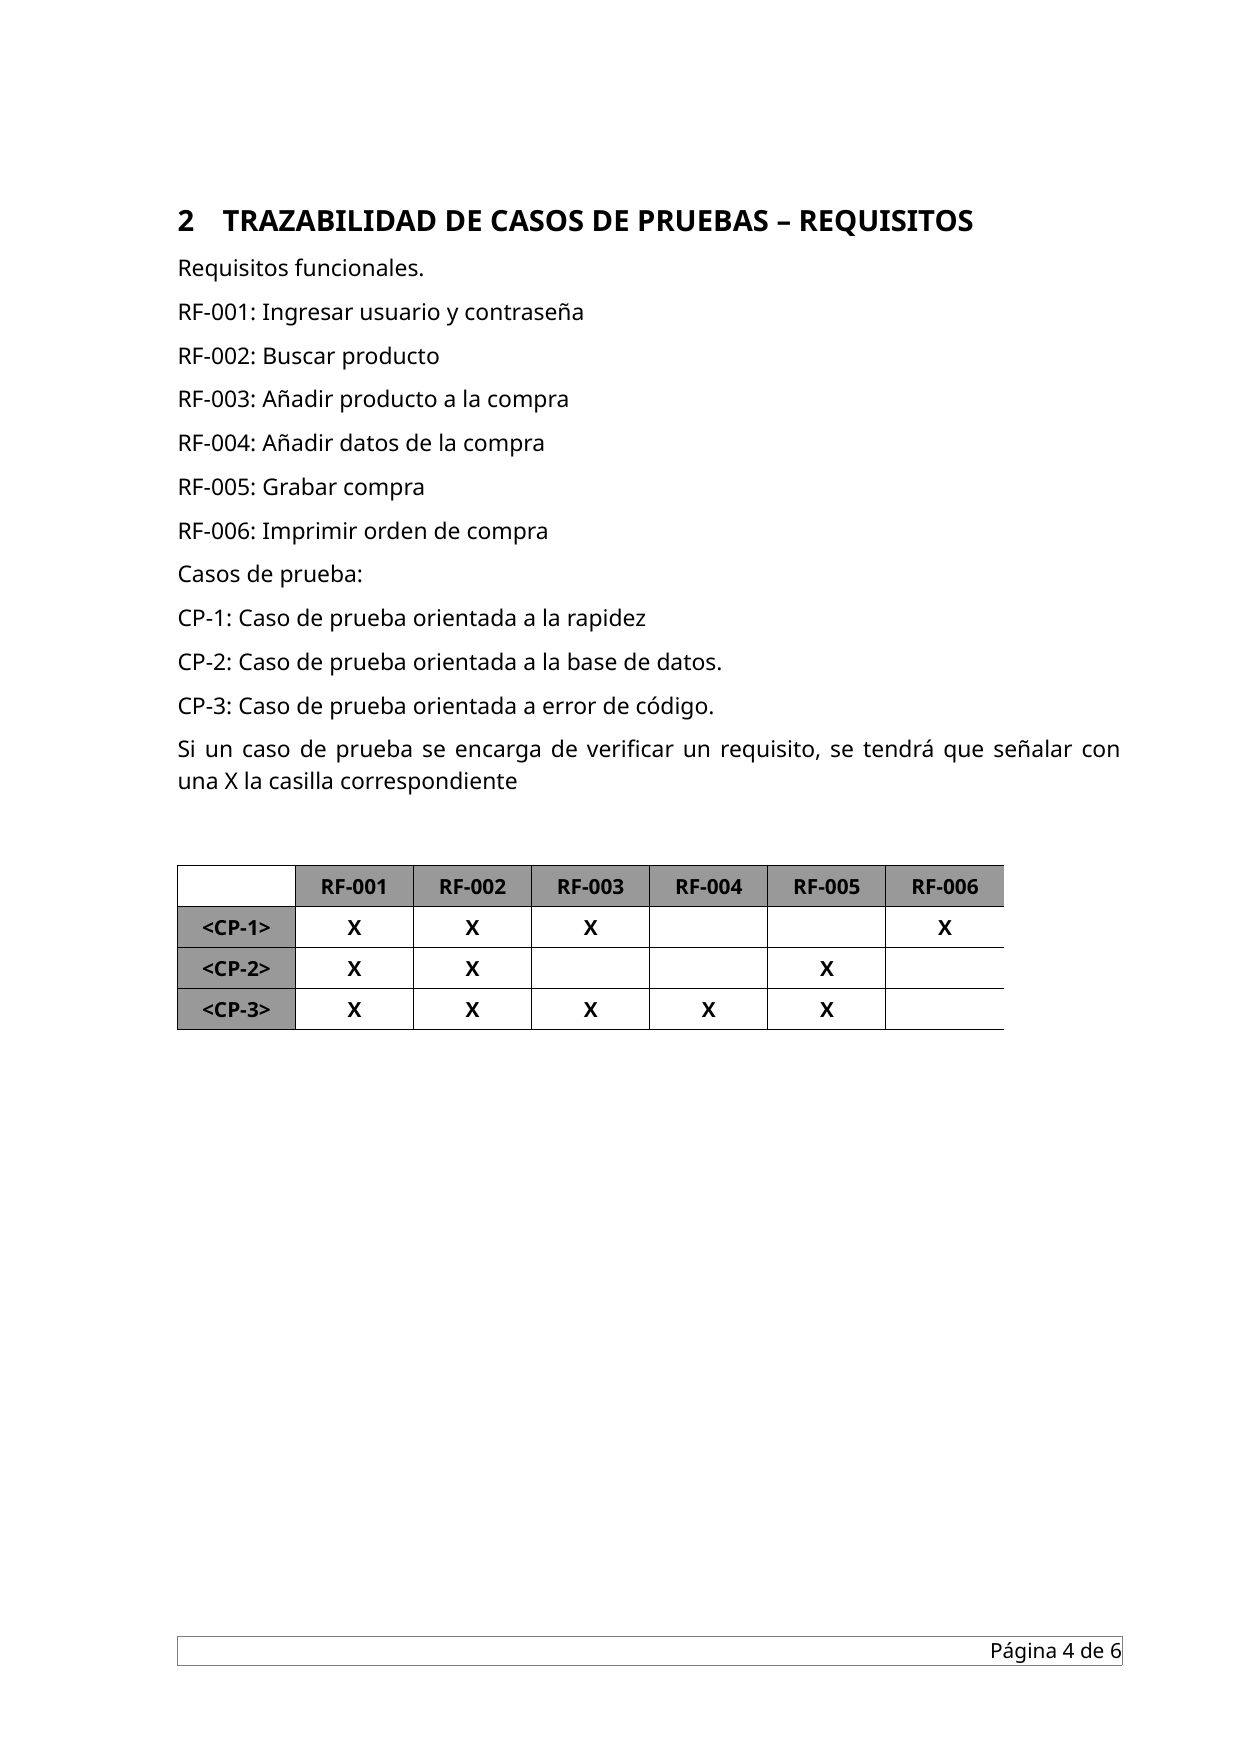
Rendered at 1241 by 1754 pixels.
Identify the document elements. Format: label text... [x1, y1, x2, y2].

table_cell X [296, 907, 413, 947]
table_cell X [414, 989, 531, 1029]
text CP-1: Caso de prueba orientada a la rapidez [177, 602, 1122, 633]
subtitle TRAZABILIDAD DE CASOS DE PRUEBAS – REQUISITOS [177, 200, 1122, 240]
table_cell X [296, 989, 413, 1029]
table_cell X [296, 948, 413, 988]
table_cell X [650, 989, 767, 1029]
text RF-003: Añadir producto a la compra [177, 383, 1122, 415]
text RF-001: Ingresar usuario y contraseña [177, 296, 1122, 327]
table_header [178, 866, 295, 906]
table_cell [650, 948, 767, 988]
text RF-002: Buscar producto [177, 340, 1122, 371]
table_header RF-005 [768, 866, 885, 906]
table_cell [886, 948, 1004, 988]
table_cell [532, 948, 649, 988]
table_cell X [768, 948, 885, 988]
table_cell <CP-1> [178, 907, 295, 947]
table_cell X [532, 989, 649, 1029]
text CP-2: Caso de prueba orientada a la base de datos. [177, 646, 1122, 677]
table_cell X [886, 907, 1004, 947]
table_cell [886, 989, 1004, 1029]
table_cell [768, 907, 885, 947]
table_cell <CP-3> [178, 989, 295, 1029]
table_cell X [768, 989, 885, 1029]
text Si un caso de prueba se encarga de verificar un requisito, se tendrá que señalar con una X la casilla correspondiente [177, 733, 1122, 796]
table_cell X [414, 948, 531, 988]
table_cell <CP-2> [178, 948, 295, 988]
table_cell X [532, 907, 649, 947]
table_header RF-006 [886, 866, 1004, 906]
table_header RF-004 [650, 866, 767, 906]
table_header RF-001 [296, 866, 413, 906]
text Casos de prueba: [177, 558, 1122, 590]
text Requisitos funcionales. [177, 252, 1122, 283]
table_cell [650, 907, 767, 947]
table_cell X [414, 907, 531, 947]
text RF-005: Grabar compra [177, 471, 1122, 502]
text CP-3: Caso de prueba orientada a error de código. [177, 690, 1122, 721]
text RF-004: Añadir datos de la compra [177, 427, 1122, 458]
table_header RF-003 [532, 866, 649, 906]
table_header RF-002 [414, 866, 531, 906]
text RF-006: Imprimir orden de compra [177, 515, 1122, 546]
